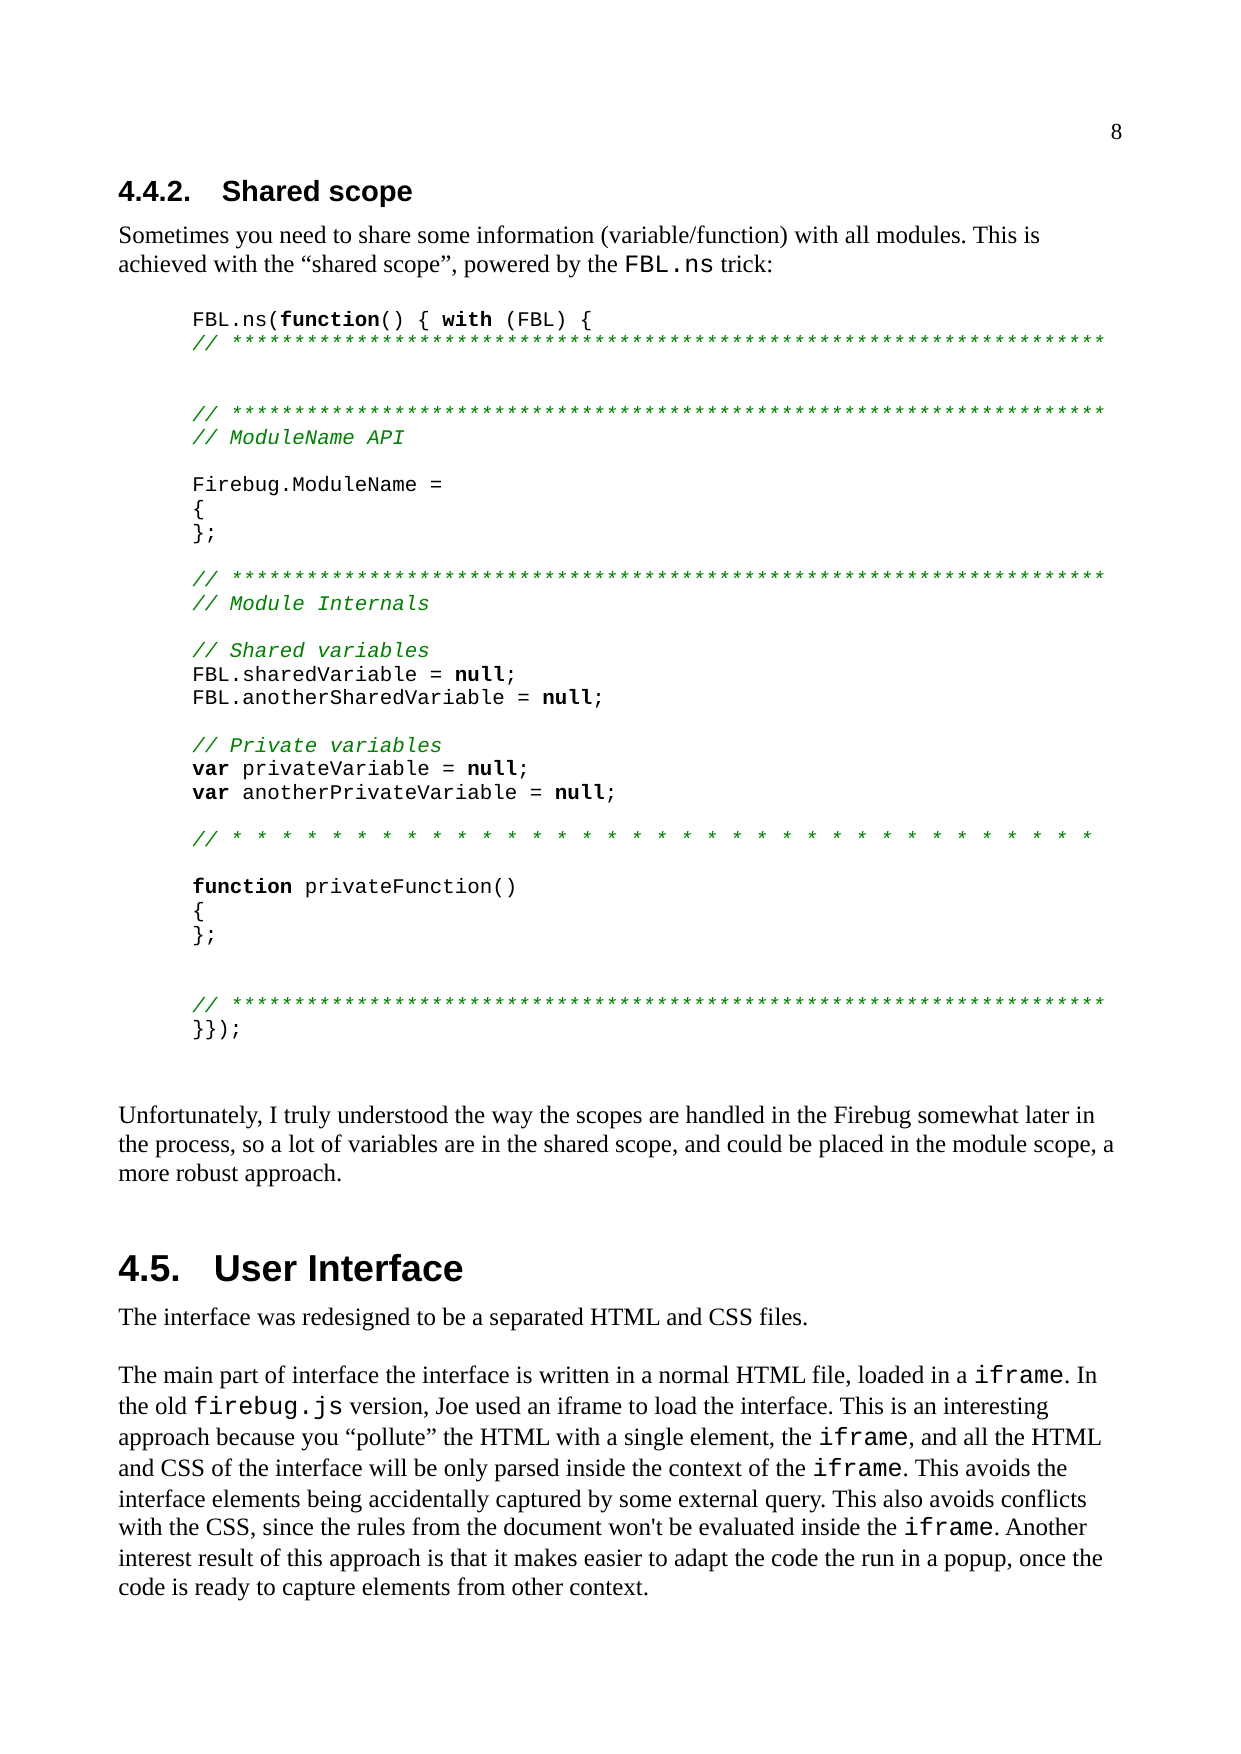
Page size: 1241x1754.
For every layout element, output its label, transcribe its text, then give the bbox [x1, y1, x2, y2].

text // ModuleName API [192, 427, 1122, 451]
subtitle Shared scope [118, 174, 1122, 207]
subtitle User Interface [118, 1247, 1122, 1290]
text FBL.anotherSharedVariable = null; [192, 687, 1122, 711]
text }; [192, 522, 1122, 545]
text // * * * * * * * * * * * * * * * * * * * * * * * * * * * * * * * * * * * [192, 829, 1122, 853]
text FBL.ns(function() { with (FBL) { [192, 309, 1122, 333]
text The interface was redesigned to be a separated HTML and CSS files. [118, 1302, 1122, 1331]
text function privateFunction() [192, 876, 1122, 900]
text // Private variables [192, 734, 1122, 758]
text // Module Internals [192, 593, 1122, 616]
text The main part of interface the interface is written in a normal HTML file, loaded in a iframe. In the old firebug.js version, Joe used an iframe to load the interface. This is an interesting approach because you “pollute” the HTML with a single element, the iframe, and all the HTML and CSS of the interface will be only parsed inside the context of the iframe. This avoids the interface elements being accidentally captured by some external query. This also avoids conflicts with the CSS, since the rules from the document won't be evaluated inside the iframe. Another interest result of this approach is that it makes easier to adapt the code the run in a popup, once the code is ready to capture elements from other context. [118, 1360, 1122, 1601]
text }}); [192, 1018, 1122, 1042]
text var anotherPrivateVariable = null; [192, 782, 1122, 806]
text FBL.sharedVariable = null; [192, 664, 1122, 687]
text { [192, 498, 1122, 522]
text { [192, 900, 1122, 924]
text Firebug.ModuleName = [192, 474, 1122, 498]
text // ********************************************************************** [192, 333, 1122, 356]
text // ********************************************************************** [192, 403, 1122, 427]
text // Shared variables [192, 640, 1122, 664]
text Unfortunately, I truly understood the way the scopes are handled in the Firebug somewhat later in the process, so a lot of variables are in the shared scope, and could be placed in the module scope, a more robust approach. [118, 1100, 1122, 1186]
text // ********************************************************************** [192, 995, 1122, 1018]
text var privateVariable = null; [192, 758, 1122, 782]
text Sometimes you need to share some information (variable/function) with all modules. This is achieved with the “shared scope”, powered by the FBL.ns trick: [118, 220, 1122, 279]
text }; [192, 924, 1122, 947]
text // ********************************************************************** [192, 569, 1122, 593]
